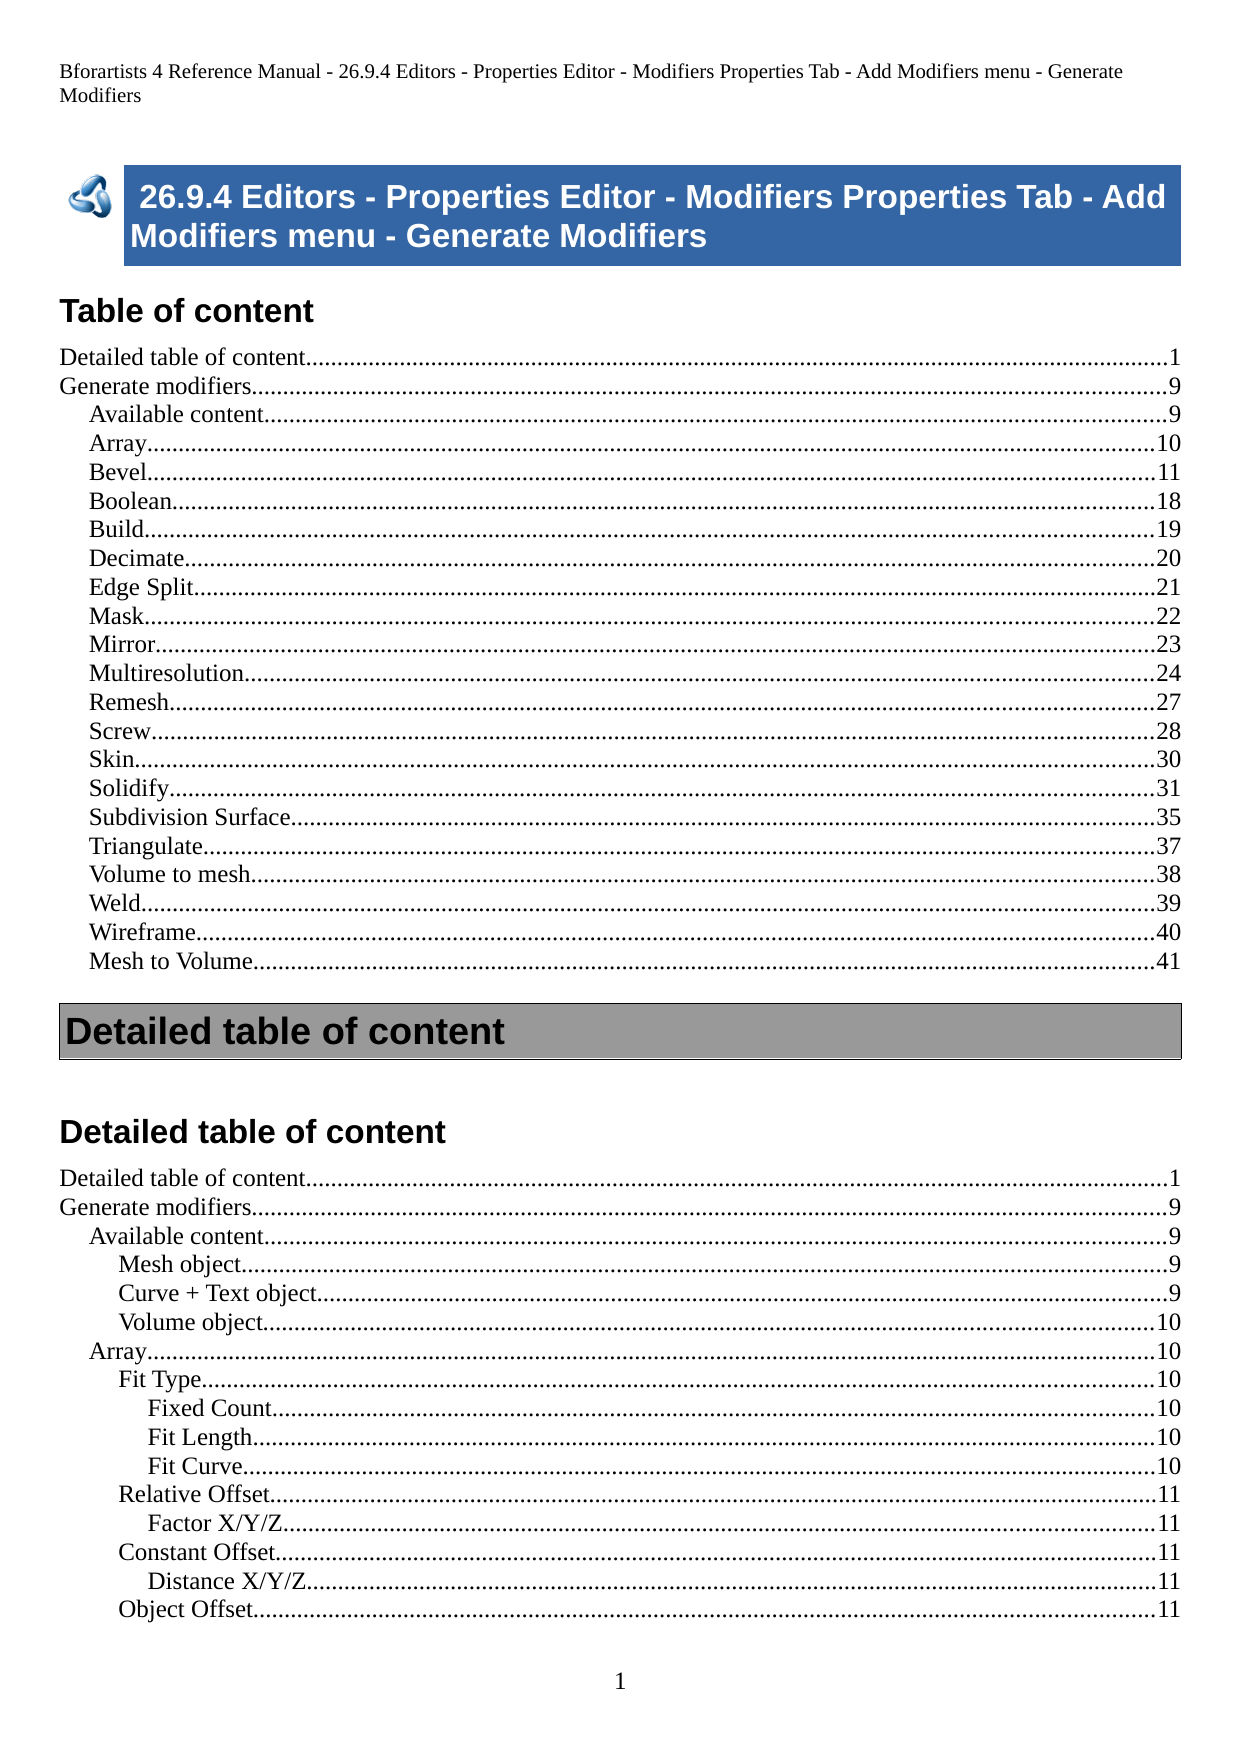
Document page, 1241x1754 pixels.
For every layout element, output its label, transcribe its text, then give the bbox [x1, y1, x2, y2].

text Mask 22 [88, 601, 1181, 629]
text Build 19 [88, 514, 1181, 543]
text Detailed table of content 1 [59, 342, 1181, 371]
text Subdivision Surface 35 [88, 802, 1181, 831]
subtitle Table of content [59, 291, 1181, 329]
text Screw 28 [88, 716, 1181, 744]
text Detailed table of content 1 [59, 1163, 1181, 1192]
text Relative Offset 11 [118, 1479, 1181, 1508]
table_header Detailed table of content [60, 1004, 1181, 1058]
text Boolean 18 [88, 486, 1181, 514]
text Edge Split 21 [88, 572, 1181, 601]
text Fit Length 10 [147, 1422, 1181, 1451]
text Curve + Text object 9 [118, 1278, 1181, 1307]
text Fit Type 10 [118, 1364, 1181, 1393]
text Available content 9 [88, 399, 1181, 428]
text Solidify 31 [88, 773, 1181, 802]
text Triangulate 37 [88, 831, 1181, 859]
text Array 10 [88, 428, 1181, 457]
table_header 26.9.4 Editors - Properties Editor - Modifiers Properties Tab - Add Modifiers menu - Generate Modifiers [124, 165, 1181, 266]
text Fit Curve 10 [147, 1451, 1181, 1479]
text Array 10 [88, 1336, 1181, 1364]
text Factor X/Y/Z 11 [147, 1508, 1181, 1537]
text Mesh object 9 [118, 1249, 1181, 1278]
text Remesh 27 [88, 687, 1181, 716]
text Weld 39 [88, 888, 1181, 917]
picture [65, 171, 114, 221]
table_header [59, 165, 124, 266]
text Constant Offset 11 [118, 1537, 1181, 1566]
subtitle Detailed table of content [59, 1112, 1181, 1151]
text Volume to mesh 38 [88, 859, 1181, 888]
text Decimate 20 [88, 543, 1181, 572]
text Generate modifiers 9 [59, 1192, 1181, 1221]
text Bevel 11 [88, 457, 1181, 486]
text Object Offset 11 [118, 1594, 1181, 1623]
text Mesh to Volume 41 [88, 946, 1181, 974]
text Multiresolution 24 [88, 658, 1181, 687]
text Available content 9 [88, 1221, 1181, 1249]
text Generate modifiers 9 [59, 371, 1181, 399]
text Skin 30 [88, 744, 1181, 773]
text Volume object 10 [118, 1307, 1181, 1336]
text Mirror 23 [88, 629, 1181, 658]
text Distance X/Y/Z 11 [147, 1566, 1181, 1594]
text Fixed Count 10 [147, 1393, 1181, 1422]
text Wireframe 40 [88, 917, 1181, 946]
